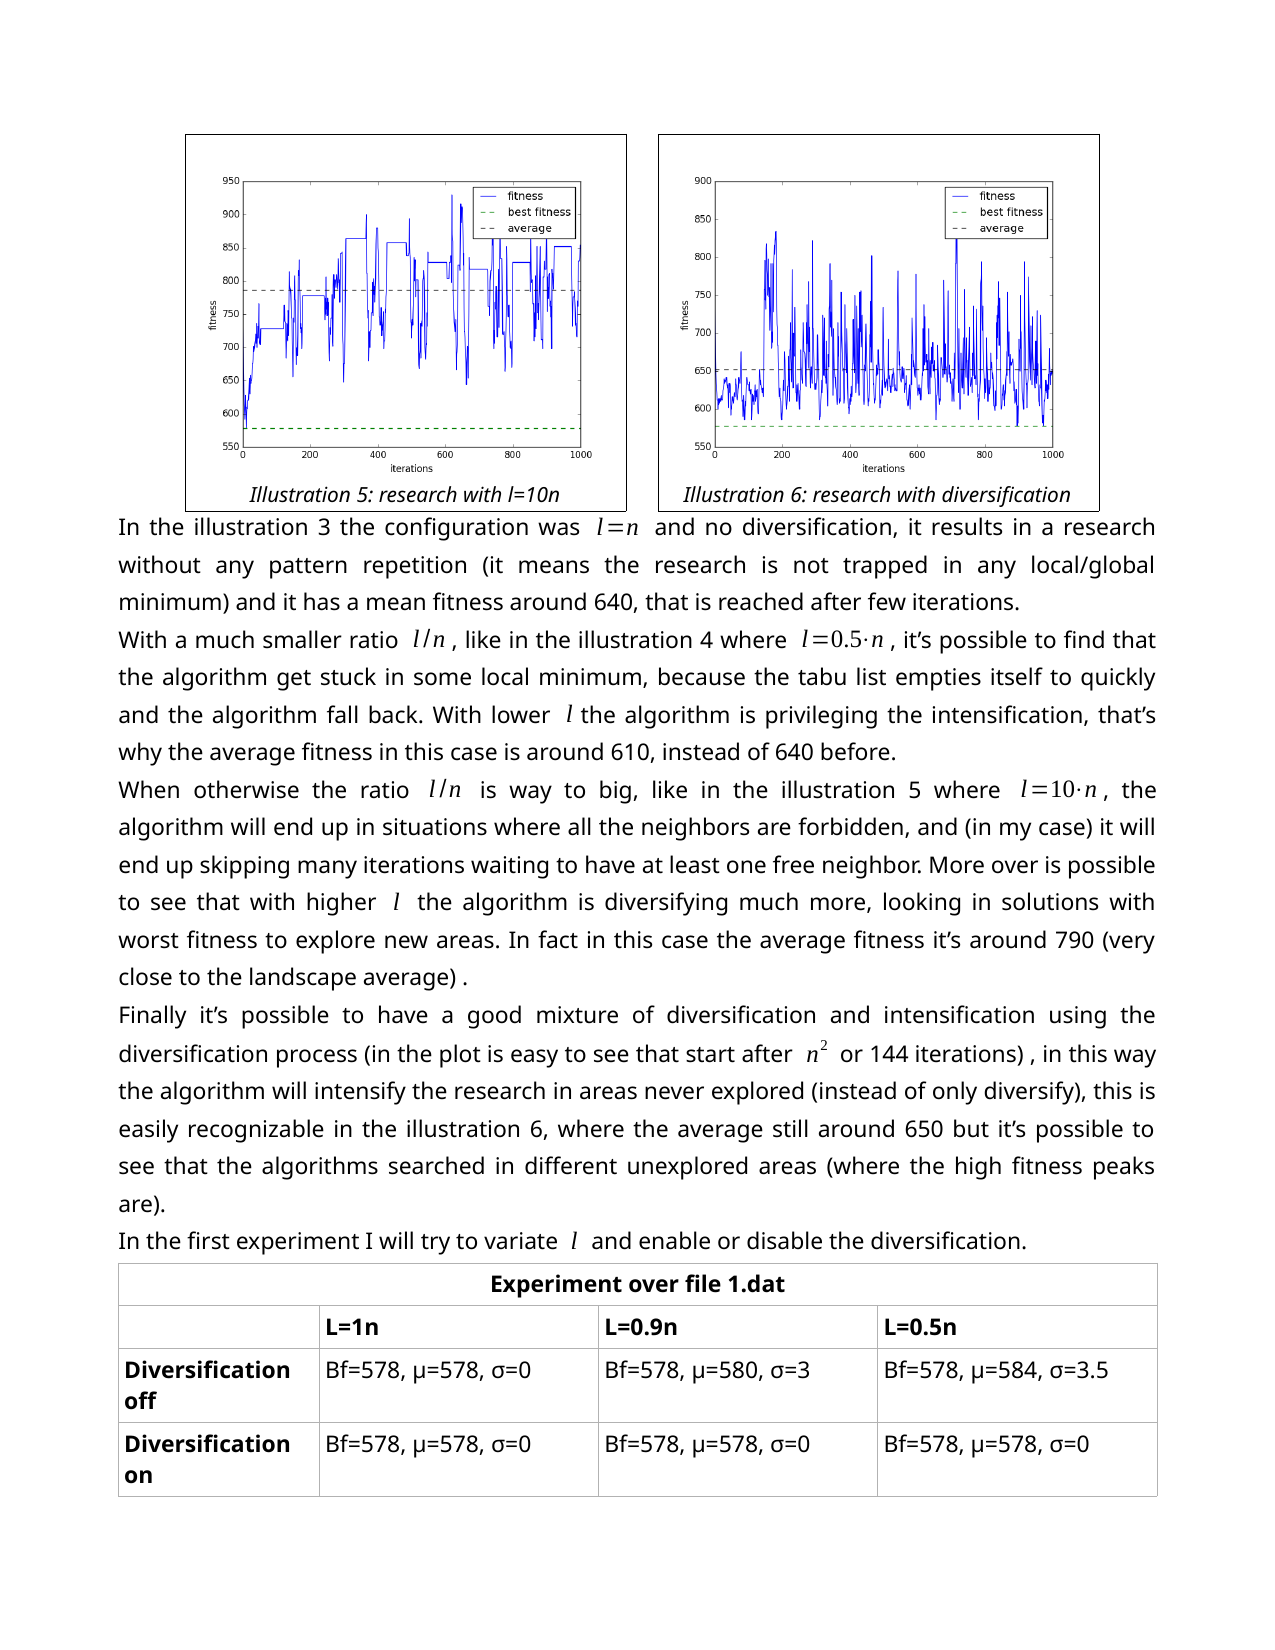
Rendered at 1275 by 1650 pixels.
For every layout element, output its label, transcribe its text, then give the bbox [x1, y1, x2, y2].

table_cell Bf=578, μ=578, σ=0 [320, 1423, 598, 1496]
picture [661, 148, 1096, 480]
table_cell L=0.9n [599, 1306, 877, 1348]
table_cell L=0.5n [878, 1306, 1157, 1348]
table_cell Diversification off [119, 1349, 319, 1422]
table_cell [119, 1306, 319, 1348]
text When otherwise the ratio is way to big, like in the illustration 5 where , the algorithm will end up in situations where all the neighbors are forbidden, and (in my case) it will end up skipping many iterations waiting to have at least one free neighbor. More over is possible to see that with higher the algorithm is diversifying much more, looking in solutions with worst fitness to explore new areas. In fact in this case the average fitness it’s around 790 (very close to the landscape average) . [118, 774, 1157, 992]
table_cell Bf=578, μ=578, σ=0 [599, 1423, 877, 1496]
table_cell Bf=578, μ=578, σ=0 [878, 1423, 1157, 1496]
table_header Experiment over file 1.dat [119, 1264, 1157, 1305]
table_cell Bf=578, μ=578, σ=0 [320, 1349, 598, 1422]
table_cell L=1n [320, 1306, 598, 1348]
text Illustration 6: research with diversification [661, 480, 1096, 508]
text Finally it’s possible to have a good mixture of diversification and intensification using the diversification process (in the plot is easy to see that start after or 144 iterations) , in this way the algorithm will intensify the research in areas never explored (instead of only diversify), this is easily recognizable in the illustration 6, where the average still around 650 but it’s possible to see that the algorithms searched in different unexplored areas (where the high fitness peaks are). [118, 999, 1157, 1219]
text Illustration 5: research with l=10n [188, 480, 623, 508]
picture [188, 148, 624, 480]
text With a much smaller ratio , like in the illustration 4 where , it’s possible to find that the algorithm get stuck in some local minimum, because the tabu list empties itself to quickly and the algorithm fall back. With lower the algorithm is privileging the intensification, that’s why the average fitness in this case is around 610, instead of 640 before. [118, 624, 1157, 767]
table_cell Bf=578, μ=580, σ=3 [599, 1349, 877, 1422]
text In the first experiment I will try to variate and enable or disable the diversification. [118, 1225, 1157, 1256]
table_cell Bf=578, μ=584, σ=3.5 [878, 1349, 1157, 1422]
text In the illustration 3 the configuration was and no diversification, it results in a research without any pattern repetition (it means the research is not trapped in any local/global minimum) and it has a mean fitness around 640, that is reached after few iterations. [118, 118, 1157, 617]
table_cell Diversification on [119, 1423, 319, 1496]
